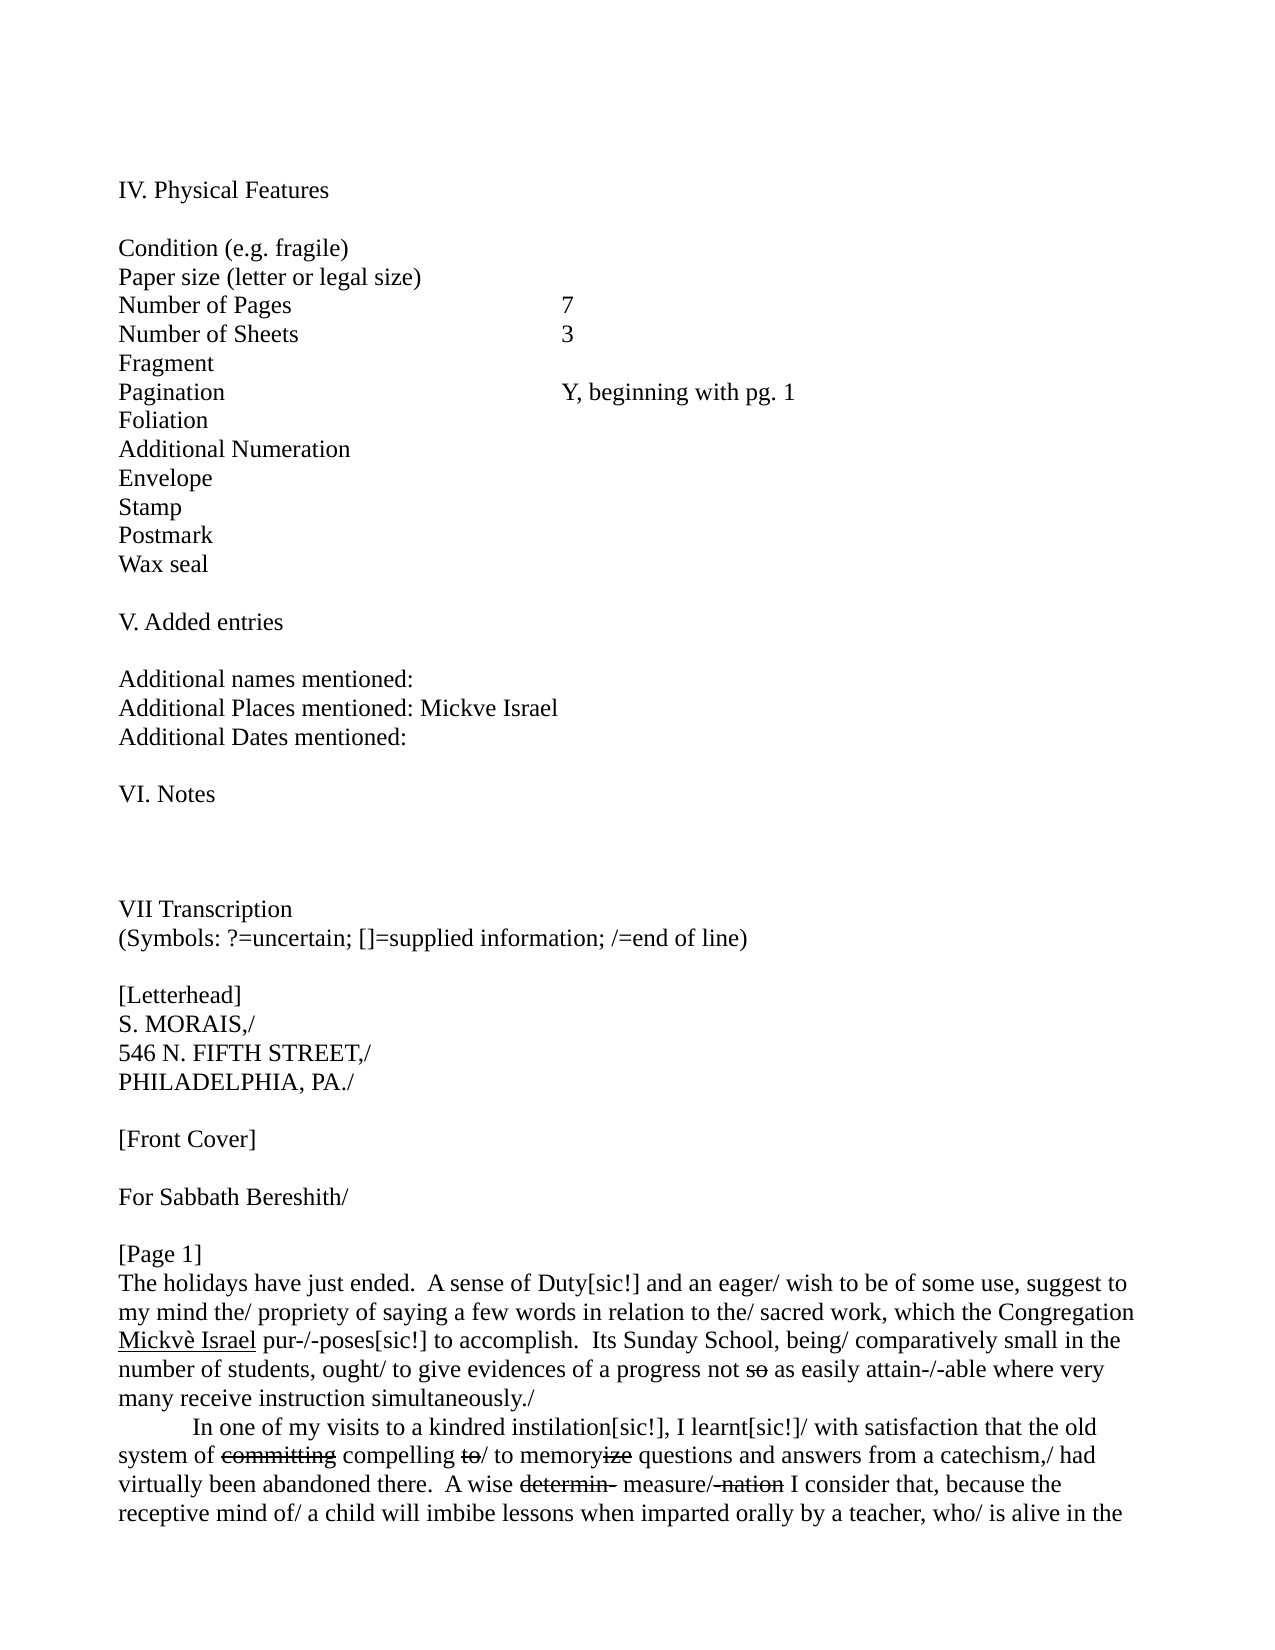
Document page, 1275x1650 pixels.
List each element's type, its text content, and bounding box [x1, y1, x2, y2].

text Wax seal [118, 549, 1157, 578]
text Additional Places mentioned: Mickve Israel [118, 693, 1157, 722]
text The holidays have just ended. A sense of Duty[sic!] and an eager/ wish to be of some use, suggest to my mind the/ propriety of saying a few words in relation to the/ sacred work, which the Congregation Mickvè Israel pur-/-poses[sic!] to accomplish. Its Sunday School, being/ comparatively small in the number of students, ought/ to give evidences of a progress not so as easily attain-/-able where very many receive instruction simultaneously./ [118, 1268, 1157, 1412]
text VI. Notes [118, 779, 1157, 808]
text Stamp [118, 492, 1157, 521]
text 546 N. FIFTH STREET,/ [118, 1038, 1157, 1067]
text Pagination Y, beginning with pg. 1 [118, 377, 1157, 406]
text Number of Pages 7 [118, 291, 1157, 319]
text (Symbols: ?=uncertain; []=supplied information; /=end of line) [118, 923, 1157, 952]
text Additional Numeration [118, 434, 1157, 463]
text [Letterhead] [118, 981, 1157, 1009]
text Number of Sheets 3 [118, 319, 1157, 348]
text Fragment [118, 348, 1157, 377]
text Postma rk [118, 521, 1157, 549]
text Envelope [118, 463, 1157, 492]
text PHILADELPHIA, PA./ [118, 1067, 1157, 1096]
text Foliation [118, 406, 1157, 434]
text In one of my visits to a kindred instilation[sic!], I learnt[sic!]/ with satisfaction that the old system of committing compelling to/ to memoryize questions and answers from a catechism,/ had virtually been abandoned there. A wise determin- measure/-nation I consider that, because the receptive mind of/ a child will imbibe lessons when imparted orally by a teacher, who/ is alive in the [118, 1412, 1157, 1527]
text [Front Cover] [118, 1124, 1157, 1153]
text V. Added entries [118, 607, 1157, 636]
text Condition (e.g. fragile) [118, 233, 1157, 262]
text IV. Physical Features [118, 176, 1157, 204]
text VII Transcription [118, 894, 1157, 923]
text S. MORAIS,/ [118, 1009, 1157, 1038]
text Additional names mentioned: [118, 664, 1157, 693]
text For Sabbath Bereshith/ [118, 1182, 1157, 1211]
text Additional Dates mentioned: [118, 722, 1157, 751]
text Paper size (letter or legal size) [118, 262, 1157, 291]
text [Page 1] [118, 1239, 1157, 1268]
